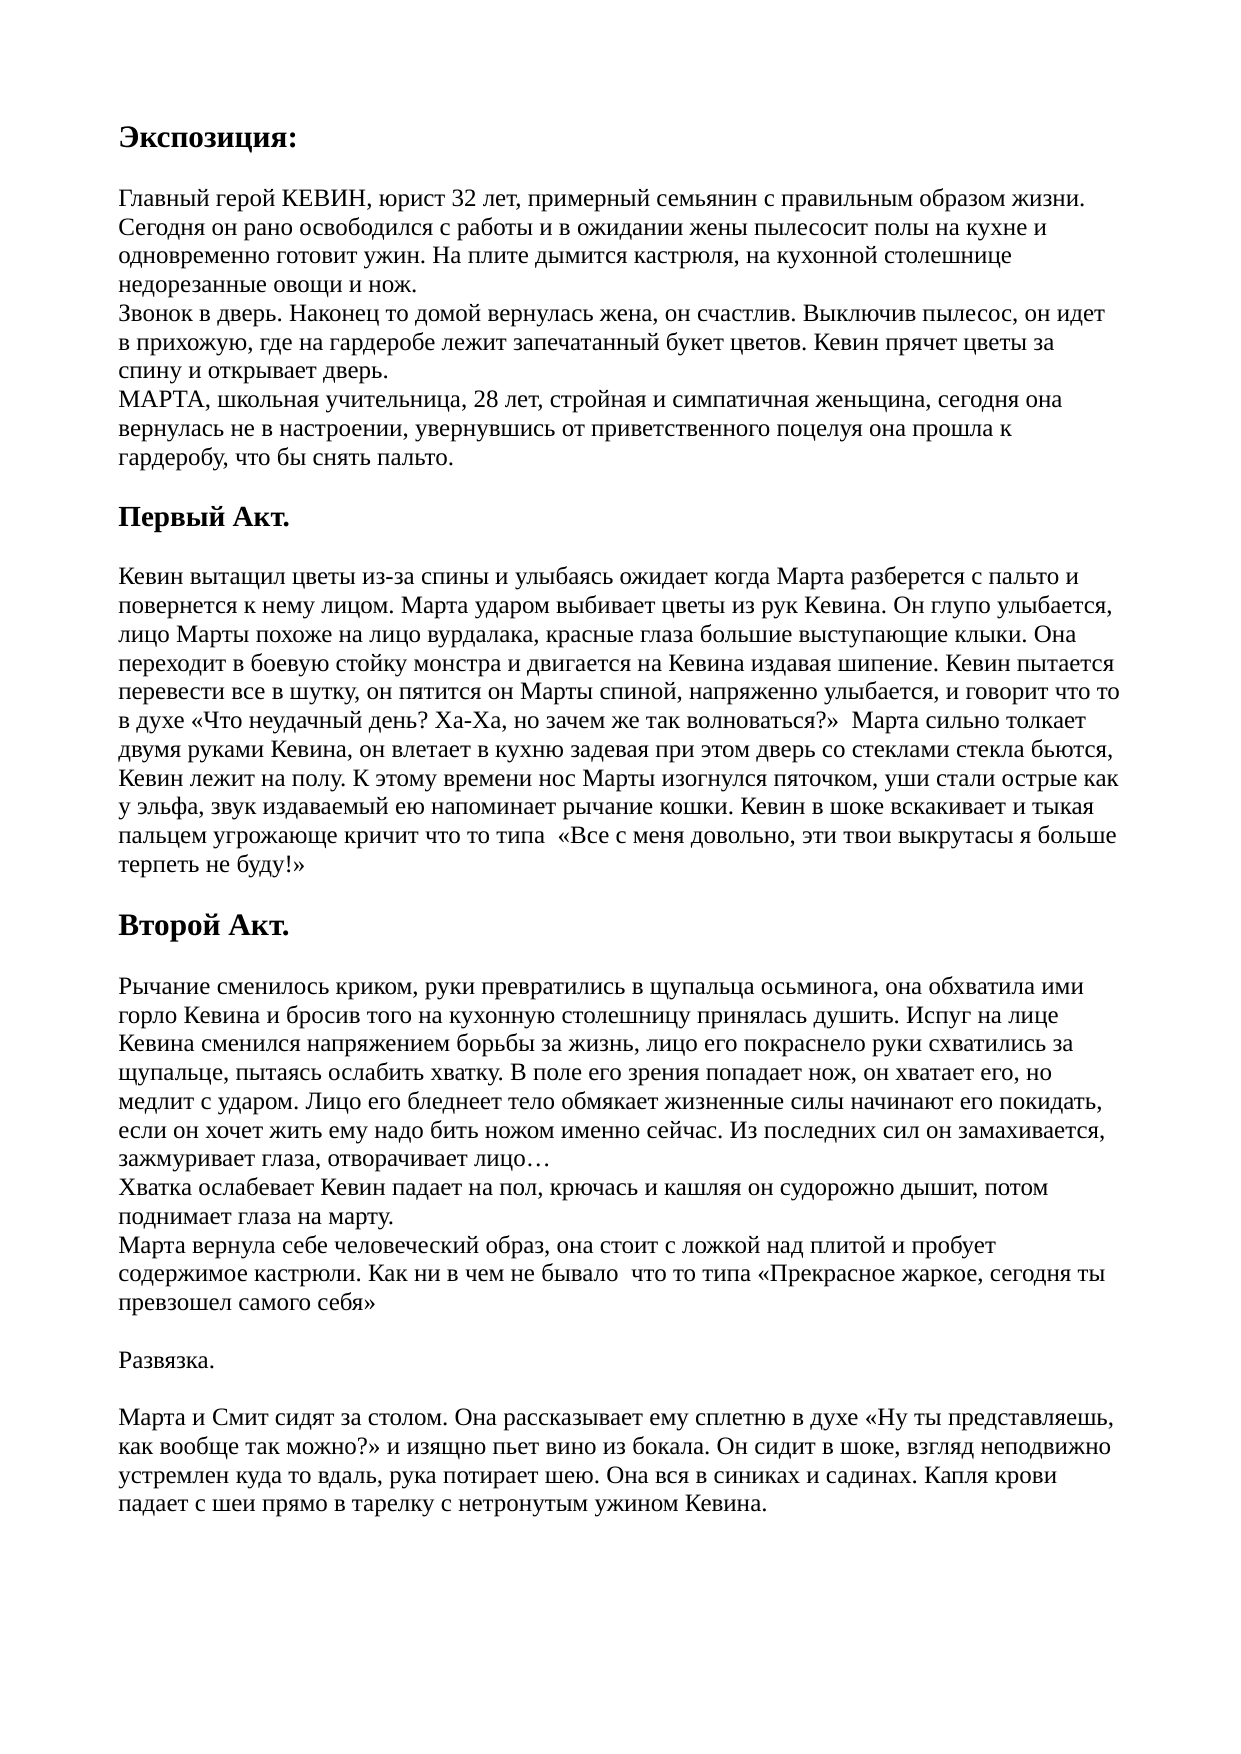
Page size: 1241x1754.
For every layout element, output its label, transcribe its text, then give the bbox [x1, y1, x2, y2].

text МАРТА, школьная учительница, 28 лет, стройная и симпатичная женьщина, сегодня она вернулась не в настроении, увернувшись от приветственного поцелуя она прошла к гардеробу, что бы снять пальто. [118, 384, 1122, 470]
text Экспозиция: [118, 118, 1122, 154]
text Звонок в дверь. Наконец то домой вернулась жена, он счастлив. Выключив пылесос, он идет в прихожую, где на гардеробе лежит запечатанный букет цветов. Кевин прячет цветы за спину и открывает дверь. [118, 298, 1122, 384]
text Хватка ослабевает Кевин падает на пол, крючась и кашляя он судорожно дышит, потом поднимает глаза на марту. [118, 1172, 1122, 1230]
text Марта и Смит сидят за столом. Она рассказывает ему сплетню в духе «Ну ты представляешь, как вообще так можно?» и изящно пьет вино из бокала. Он сидит в шоке, взгляд неподвижно устремлен куда то вдаль, рука потирает шею. Она вся в синиках и садинах. Капля крови падает с шеи прямо в тарелку с нетронутым ужином Кевина. [118, 1402, 1122, 1517]
text Марта вернула себе человеческий образ, она стоит с ложкой над плитой и пробует содержимое кастрюли. Как ни в чем не бывало что то типа «Прекрасное жаркое, сегодня ты превзошел самого себя» [118, 1230, 1122, 1316]
text Главный герой КЕВИН, юрист 32 лет, примерный семьянин с правильным образом жизни. Сегодня он рано освободился с работы и в ожидании жены пылесосит полы на кухне и одновременно готовит ужин. На плите дымится кастрюля, на кухонной столешнице недорезанные овощи и нож. [118, 183, 1122, 298]
text Рычание сменилось криком, руки превратились в щупальца осьминога, она обхватила ими горло Кевина и бросив того на кухонную столешницу принялась душить. Испуг на лице Кевина сменился напряжением борьбы за жизнь, лицо его покраснело руки схватились за щупальце, пытаясь ослабить хватку. В поле его зрения попадает нож, он хватает его, но медлит с ударом. Лицо его бледнеет тело обмякает жизненные силы начинают его покидать, если он хочет жить ему надо бить ножом именно сейчас. Из последних сил он замахивается, зажмуривает глаза, отворачивает лицо… [118, 971, 1122, 1172]
text Развязка. [118, 1345, 1122, 1373]
text Первый Акт. [118, 499, 1122, 533]
text Второй Акт. [118, 906, 1122, 942]
text Кевин вытащил цветы из-за спины и улыбаясь ожидает когда Марта разберется с пальто и повернется к нему лицом. Марта ударом выбивает цветы из рук Кевина. Он глупо улыбается, лицо Марты похоже на лицо вурдалака, красные глаза большие выступающие клыки. Она переходит в боевую стойку монстра и двигается на Кевина издавая шипение. Кевин пытается перевести все в шутку, он пятится он Марты спиной, напряженно улыбается, и говорит что то в духе «Что неудачный день? Ха-Ха, но зачем же так волноваться?» Марта сильно толкает двумя руками Кевина, он влетает в кухню задевая при этом дверь со стеклами стекла бьются, Кевин лежит на полу. К этому времени нос Марты изогнулся пяточком, уши стали острые как у эльфа, звук издаваемый ею напоминает рычание кошки. Кевин в шоке вскакивает и тыкая пальцем угрожающе кричит что то типа «Все с меня довольно, эти твои выкрутасы я больше терпеть не буду!» [118, 561, 1122, 878]
